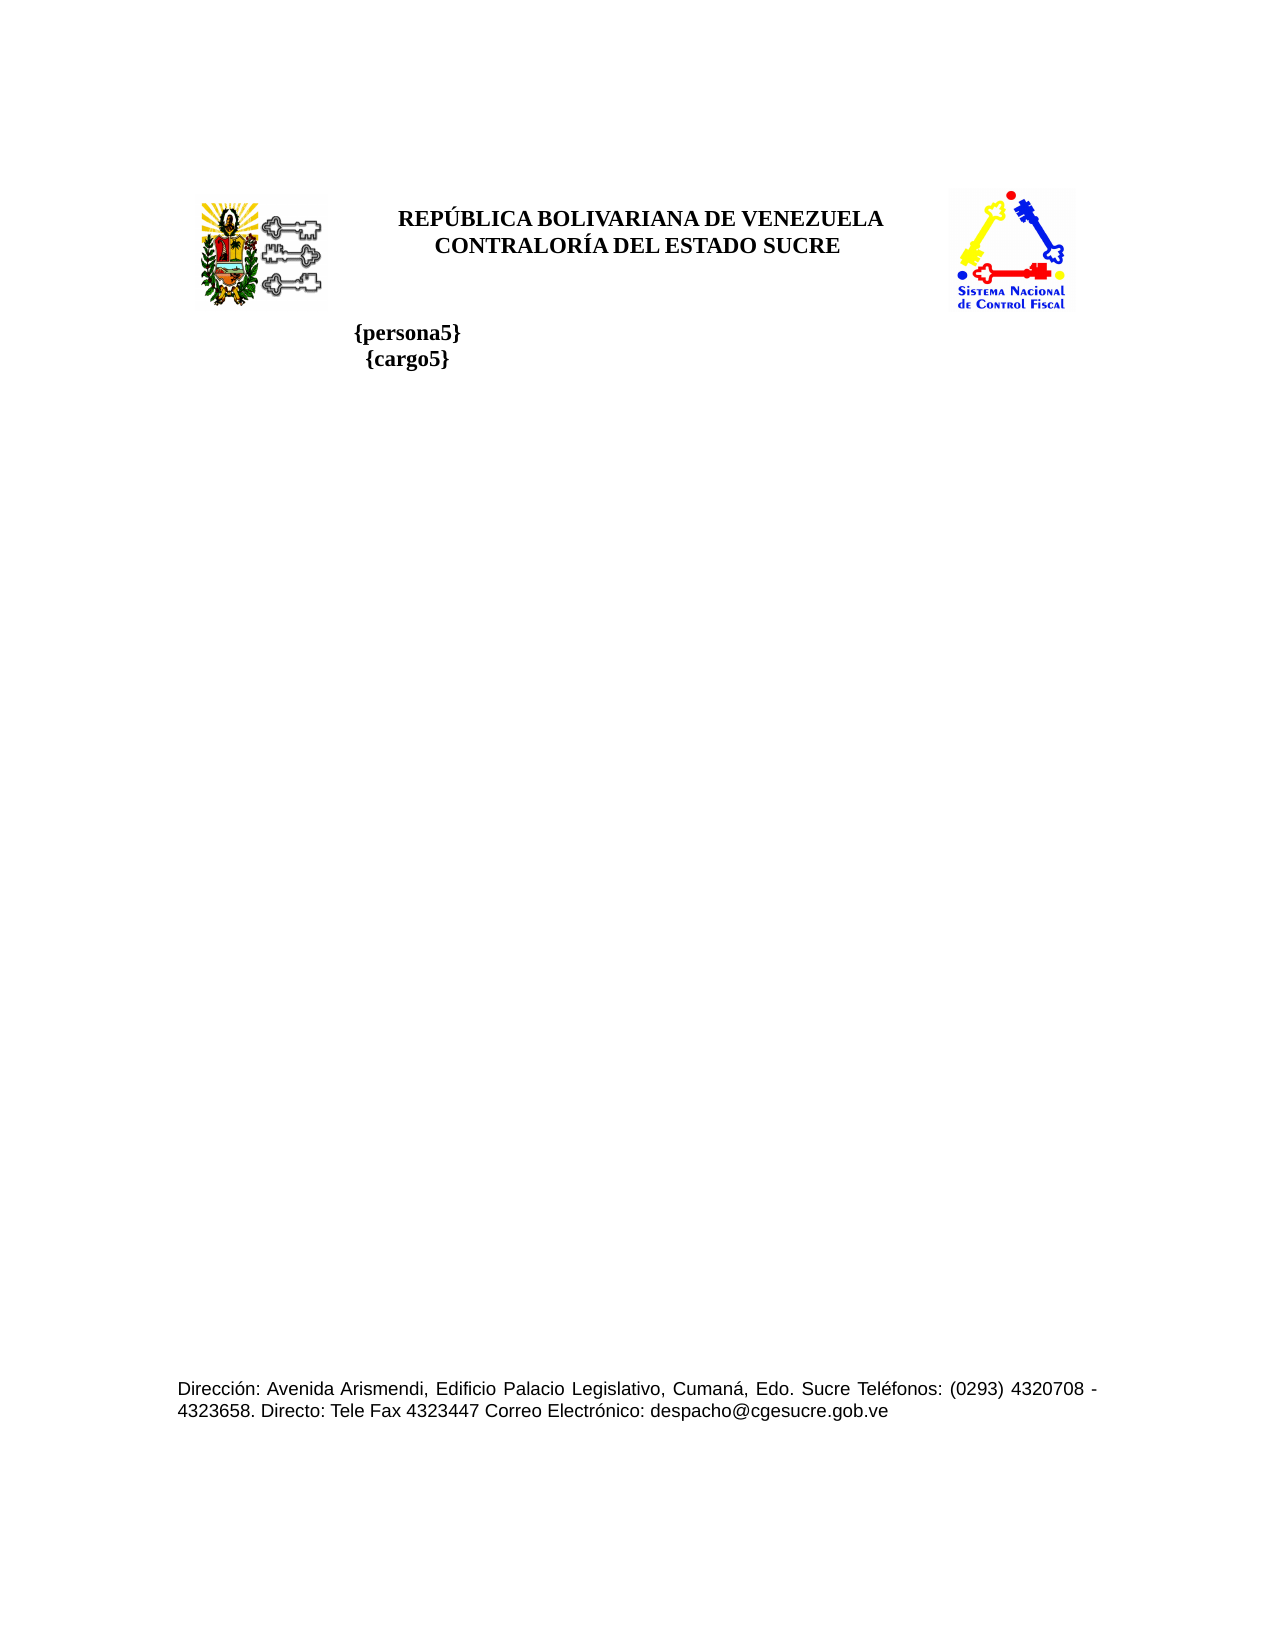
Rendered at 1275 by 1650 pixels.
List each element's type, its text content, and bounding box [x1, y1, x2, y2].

picture [948, 188, 1076, 312]
table_cell [638, 313, 1098, 377]
picture [195, 194, 328, 312]
table_cell {persona5} {cargo5} [177, 313, 637, 377]
